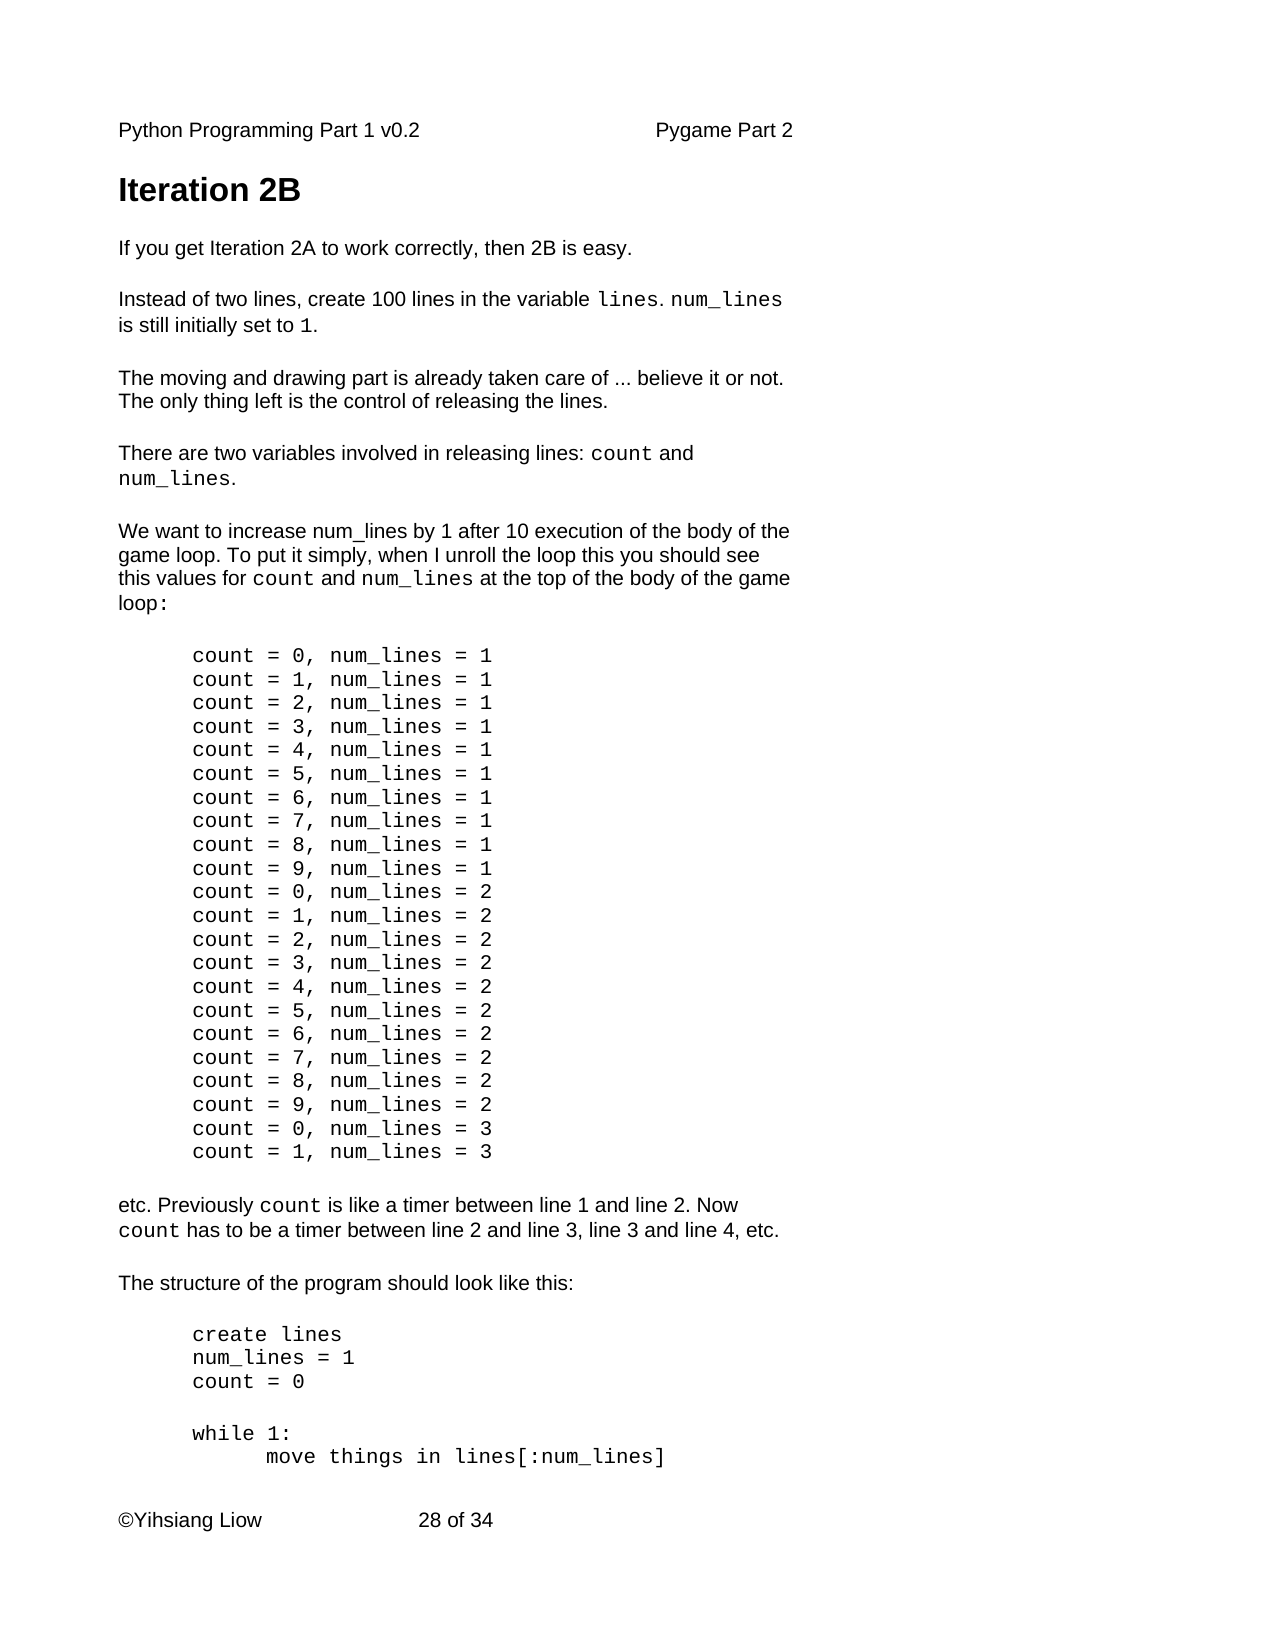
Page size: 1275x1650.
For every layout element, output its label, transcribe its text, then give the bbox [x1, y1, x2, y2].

text count = 0 [118, 1371, 793, 1394]
text count = 3, num_lines = 1 [118, 716, 793, 739]
text count = 5, num_lines = 1 [118, 763, 793, 787]
text count = 7, num_lines = 1 [118, 810, 793, 834]
text count = 0, num_lines = 3 [118, 1118, 793, 1141]
text count = 6, num_lines = 1 [118, 787, 793, 810]
text count = 9, num_lines = 1 [118, 858, 793, 881]
text count = 5, num_lines = 2 [118, 999, 793, 1023]
text count = 2, num_lines = 1 [118, 692, 793, 716]
text Iteration 2B [118, 171, 793, 208]
text count = 3, num_lines = 2 [118, 952, 793, 976]
text The moving and drawing part is already taken care of ... believe it or not. The only thing left is the control of releasing the lines. [118, 367, 793, 413]
text We want to increase num_lines by 1 after 10 execution of the body of the game loop. To put it simply, when I unroll the loop this you should see this values for count and num_lines at the top of the body of the game loop: [118, 520, 793, 617]
text If you get Iteration 2A to work correctly, then 2B is easy. [118, 236, 793, 260]
text count = 8, num_lines = 2 [118, 1071, 793, 1094]
text count = 8, num_lines = 1 [118, 834, 793, 858]
text count = 0, num_lines = 2 [118, 881, 793, 905]
text count = 2, num_lines = 2 [118, 929, 793, 952]
text count = 4, num_lines = 2 [118, 976, 793, 999]
text count = 7, num_lines = 2 [118, 1047, 793, 1071]
text num_lines = 1 [118, 1347, 793, 1371]
text count = 1, num_lines = 3 [118, 1141, 793, 1165]
text count = 0, num_lines = 1 [118, 645, 793, 668]
text There are two variables involved in releasing lines: count and num_lines. [118, 441, 793, 492]
text count = 1, num_lines = 2 [118, 905, 793, 929]
text count = 4, num_lines = 1 [118, 739, 793, 763]
text etc. Previously count is like a timer between line 1 and line 2. Now count has to be a timer between line 2 and line 3, line 3 and line 4, etc. [118, 1193, 793, 1244]
text move things in lines[:num_lines] [118, 1446, 793, 1470]
text count = 1, num_lines = 1 [118, 668, 793, 692]
text count = 9, num_lines = 2 [118, 1094, 793, 1118]
text The structure of the program should look like this: [118, 1272, 793, 1295]
text count = 6, num_lines = 2 [118, 1023, 793, 1047]
text while 1: [118, 1423, 793, 1446]
text create lines [118, 1323, 793, 1347]
text Instead of two lines, create 100 lines in the variable lines. num_lines is still initially set to 1. [118, 288, 793, 338]
